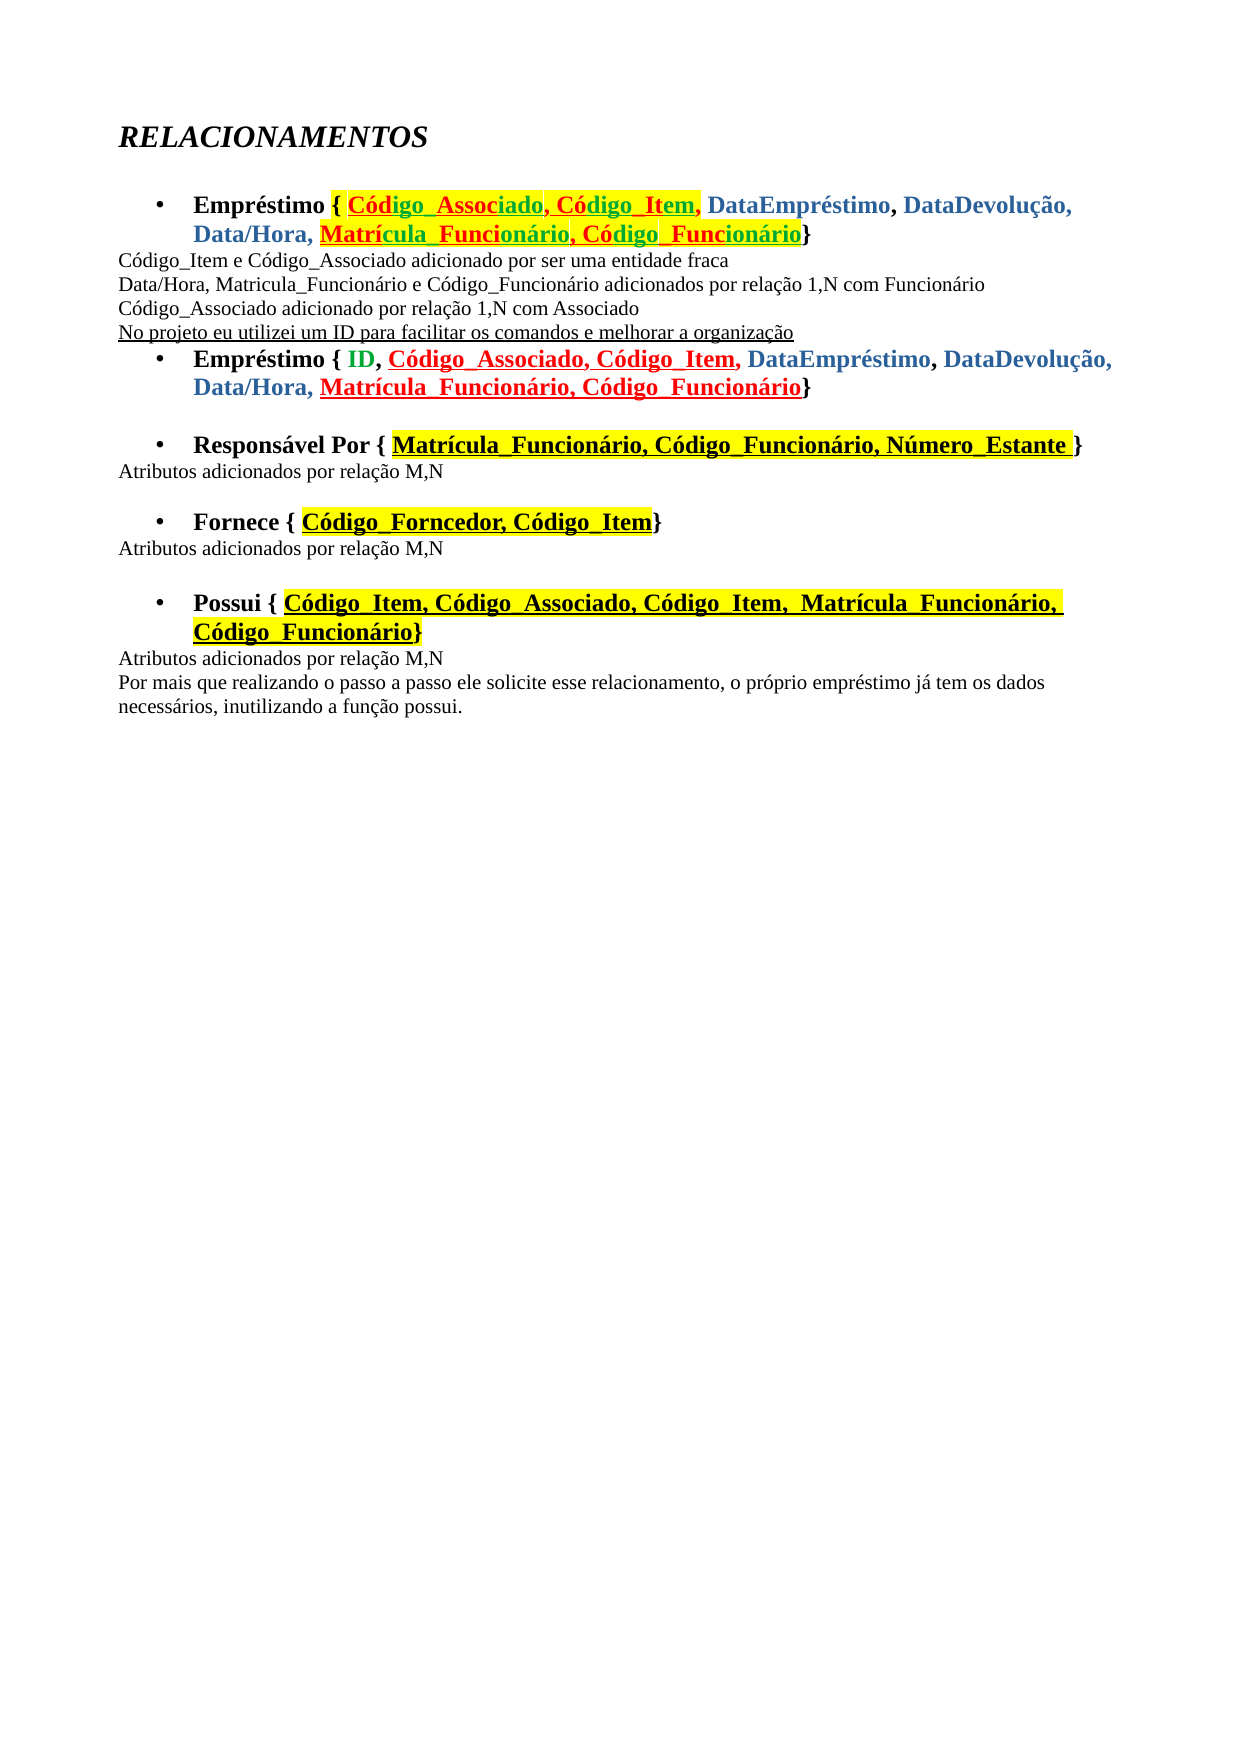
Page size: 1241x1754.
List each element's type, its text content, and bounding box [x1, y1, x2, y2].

text Data/Hora, Matricula_Funcionário e Código_Funcionário adicionados por relação 1,N com Funcionário [118, 272, 1122, 296]
list Possui { Código_Item, Código_Associado, Código_Item, Matrícula_Funcionário, Código_Funcionário} [156, 588, 1122, 646]
text Código_Associado adicionado por relação 1,N com Associado [118, 296, 1122, 320]
list Fornece { Código_Forncedor, Código_Item} [156, 507, 1122, 536]
text Por mais que realizando o passo a passo ele solicite esse relacionamento, o próprio empréstimo já tem os dados necessários, inutilizando a função possui. [118, 670, 1122, 718]
text No projeto eu utilizei um ID para facilitar os comandos e melhorar a organização [118, 320, 1122, 344]
list Responsável Por { Matrícula_Funcionário, Código_Funcionário, Número_Estante } [156, 430, 1122, 459]
text Código_Item e Código_Associado adicionado por ser uma entidade fraca [118, 247, 1122, 272]
text Atributos adicionados por relação M,N [118, 536, 1122, 560]
list Empréstimo { ID, Código_Associado, Código_Item, DataEmpréstimo, DataDevolução, Data/Hora, Matrícula_Funcionário, Código_Funcionário} [156, 344, 1122, 401]
text Atributos adicionados por relação M,N [118, 646, 1122, 670]
text Atributos adicionados por relação M,N [118, 459, 1122, 483]
text RELACIONAMENTOS [118, 118, 1122, 154]
list Empréstimo { Código_Associado, Código_Item, DataEmpréstimo, DataDevolução, Data/Hora, Matrícula_Funcionário, Código_Funcionário} [156, 190, 1122, 247]
